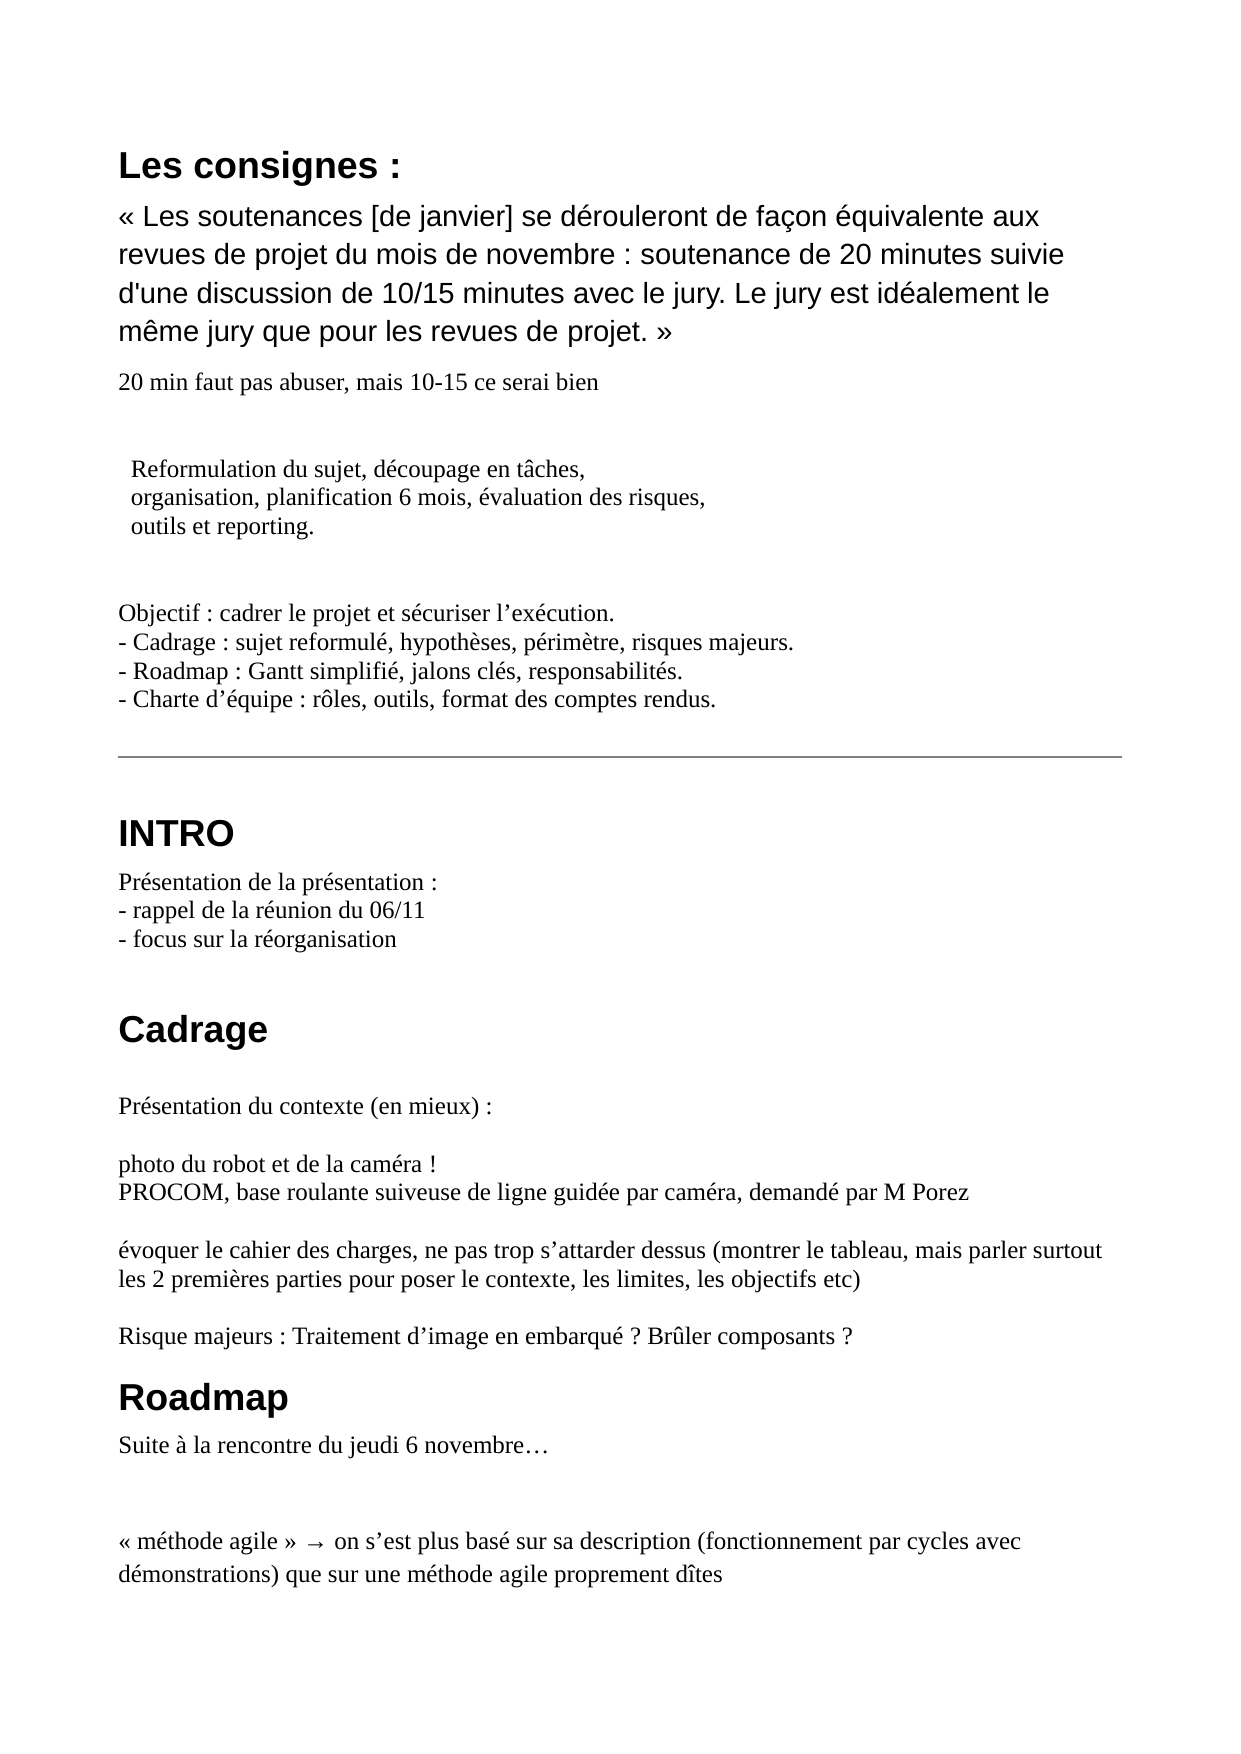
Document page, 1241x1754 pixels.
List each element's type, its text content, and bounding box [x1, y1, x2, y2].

text Présentation de la présentation : [118, 867, 1122, 896]
text Objectif : cadrer le projet et sécuriser l’exécution. - Cadrage : sujet reformulé, hypothèses, périmètre, risques majeurs. - Roadmap : Gantt simplifié, jalons clés, responsabilités. - Charte d’équipe : rôles, outils, format des comptes rendus. [118, 598, 1122, 713]
text Suite à la rencontre du jeudi 6 novembre… [118, 1431, 1122, 1459]
text - rappel de la réunion du 06/11 [118, 896, 1122, 924]
text Présentation du contexte (en mieux) : [118, 1091, 1122, 1120]
text photo du robot et de la caméra ! [118, 1149, 1122, 1177]
text - focus sur la réorganisation [118, 924, 1122, 953]
text 20 min faut pas abuser, mais 10-15 ce serai bien [118, 367, 1122, 396]
table_header [118, 454, 131, 569]
subtitle Roadmap [118, 1375, 1122, 1418]
subtitle INTRO [118, 811, 1122, 854]
text Risque majeurs : Traitement d’image en embarqué ? Brûler composants ? [118, 1321, 1122, 1350]
subtitle Les consignes : [118, 143, 1122, 186]
subtitle Cadrage [118, 1007, 1122, 1050]
text « méthode agile » → on s’est plus basé sur sa description (fonctionnement par cycles avec démonstrations) que sur une méthode agile proprement dîtes [118, 1526, 1122, 1588]
text « Les soutenances [de janvier] se dérouleront de façon équivalente aux revues de projet du mois de novembre : soutenance de 20 minutes suivie d'une discussion de 10/15 minutes avec le jury. Le jury est idéalement le même jury que pour les revues de projet. » [118, 199, 1122, 348]
text PROCOM, base roulante suiveuse de ligne guidée par caméra, demandé par M Porez [118, 1177, 1122, 1206]
text évoquer le cahier des charges, ne pas trop s’attarder dessus (montrer le tableau, mais parler surtout les 2 premières parties pour poser le contexte, les limites, les objectifs etc) [118, 1235, 1122, 1292]
table_header Reformulation du sujet, découpage en tâches, organisation, planification 6 mois, évaluation des risques, outils et reporting. [131, 454, 718, 569]
